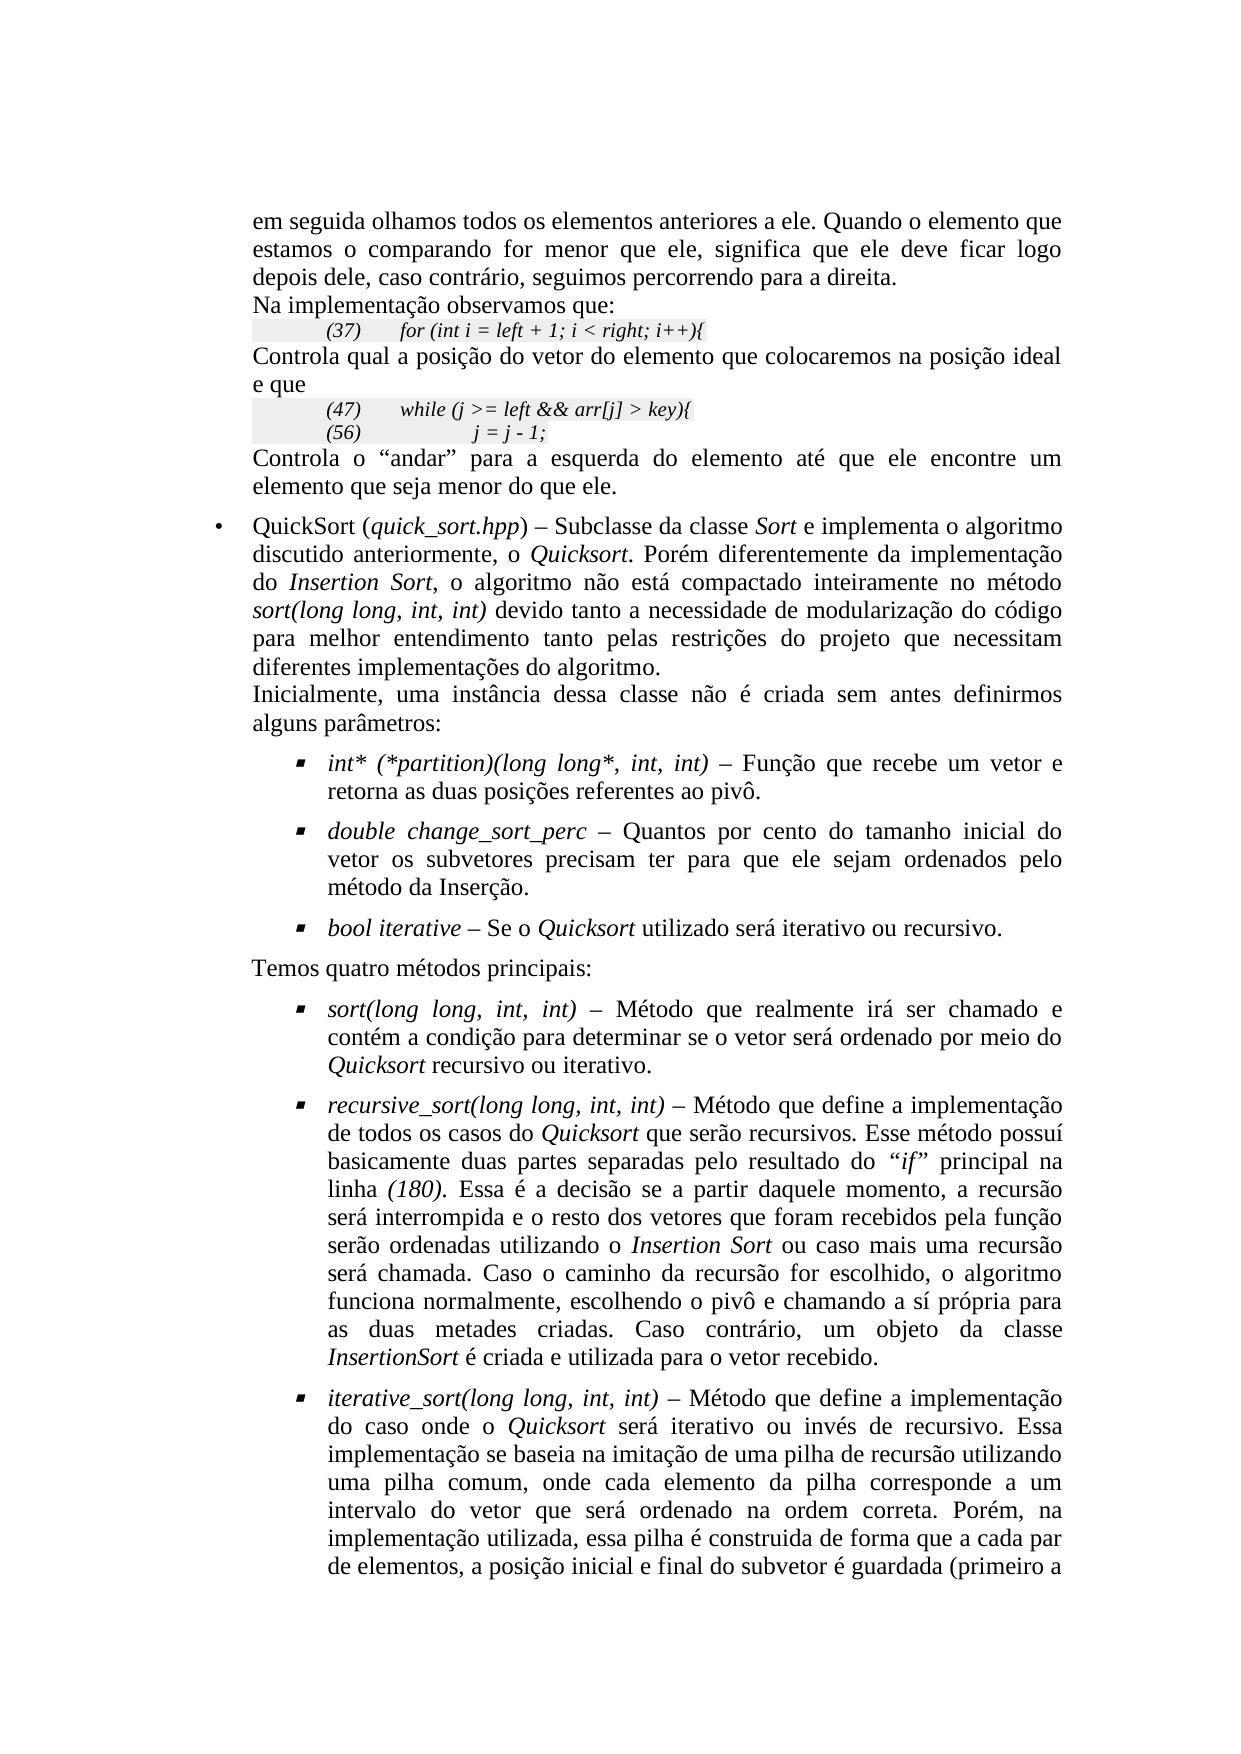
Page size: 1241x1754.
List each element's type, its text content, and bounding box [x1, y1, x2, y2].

list iterative_sort(long long, int, int) – Método que define a implementação do caso onde o Quicksort será iterativo ou invés de recursivo. Essa implementação se baseia na imitação de uma pilha de recursão utilizando uma pilha comum, onde cada elemento da pilha corresponde a um intervalo do vetor que será ordenado na ordem correta. Porém, na implementação utilizada, essa pilha é construida de forma que a cada par de elementos, a posição inicial e final do subvetor é guardada (primeiro a [290, 1384, 1063, 1580]
list double change_sort_perc – Quantos por cento do tamanho inicial do vetor os subvetores precisam ter para que ele sejam ordenados pelo método da Inserção. [290, 817, 1063, 901]
list recursive_sort(long long, int, int) – Método que define a implementação de todos os casos do Quicksort que serão recursivos. Esse método possuí basicamente duas partes separadas pelo resultado do “if” principal na linha (180). Essa é a decisão se a partir daquele momento, a recursão será interrompida e o resto dos vetores que foram recebidos pela função serão ordenadas utilizando o Insertion Sort ou caso mais uma recursão será chamada. Caso o caminho da recursão for escolhido, o algoritmo funciona normalmente, escolhendo o pivô e chamando a sí própria para as duas metades criadas. Caso contrário, um objeto da classe InsertionSort é criada e utilizada para o vetor recebido. [290, 1091, 1063, 1371]
list sort(long long, int, int) – Método que realmente irá ser chamado e contém a condição para determinar se o vetor será ordenado por meio do Quicksort recursivo ou iterativo. [290, 994, 1063, 1079]
list QuickSort (quick_sort.hpp) – Subclasse da classe Sort e implementa o algoritmo discutido anteriormente, o Quicksort. Porém diferentemente da implementação do Insertion Sort, o algoritmo não está compactado inteiramente no método sort(long long, int, int) devido tanto a necessidade de modularização do código para melhor entendimento tanto pelas restrições do projeto que necessitam diferentes implementações do algoritmo. Inicialmente, uma instância dessa classe não é criada sem antes definirmos alguns parâmetros: [215, 512, 1063, 736]
list Temos quatro métodos principais: [177, 954, 1063, 982]
list em seguida olhamos todos os elementos anteriores a ele. Quando o elemento que estamos o comparando for menor que ele, significa que ele deve ficar logo depois dele, caso contrário, seguimos percorrendo para a direita. Na implementação observamos que: (37) for (int i = left + 1; i < right; i++){ Controla qual a posição do vetor do elemento que colocaremos na posição ideal e que (47) while (j >= left && arr[j] > key){ (56) j = j - 1; Controla o “andar” para a esquerda do elemento até que ele encontre um elemento que seja menor do que ele. [215, 207, 1063, 500]
list int* (*partition)(long long*, int, int) – Função que recebe um vetor e retorna as duas posições referentes ao pivô. [290, 749, 1063, 805]
list bool iterative – Se o Quicksort utilizado será iterativo ou recursivo. [290, 914, 1063, 942]
